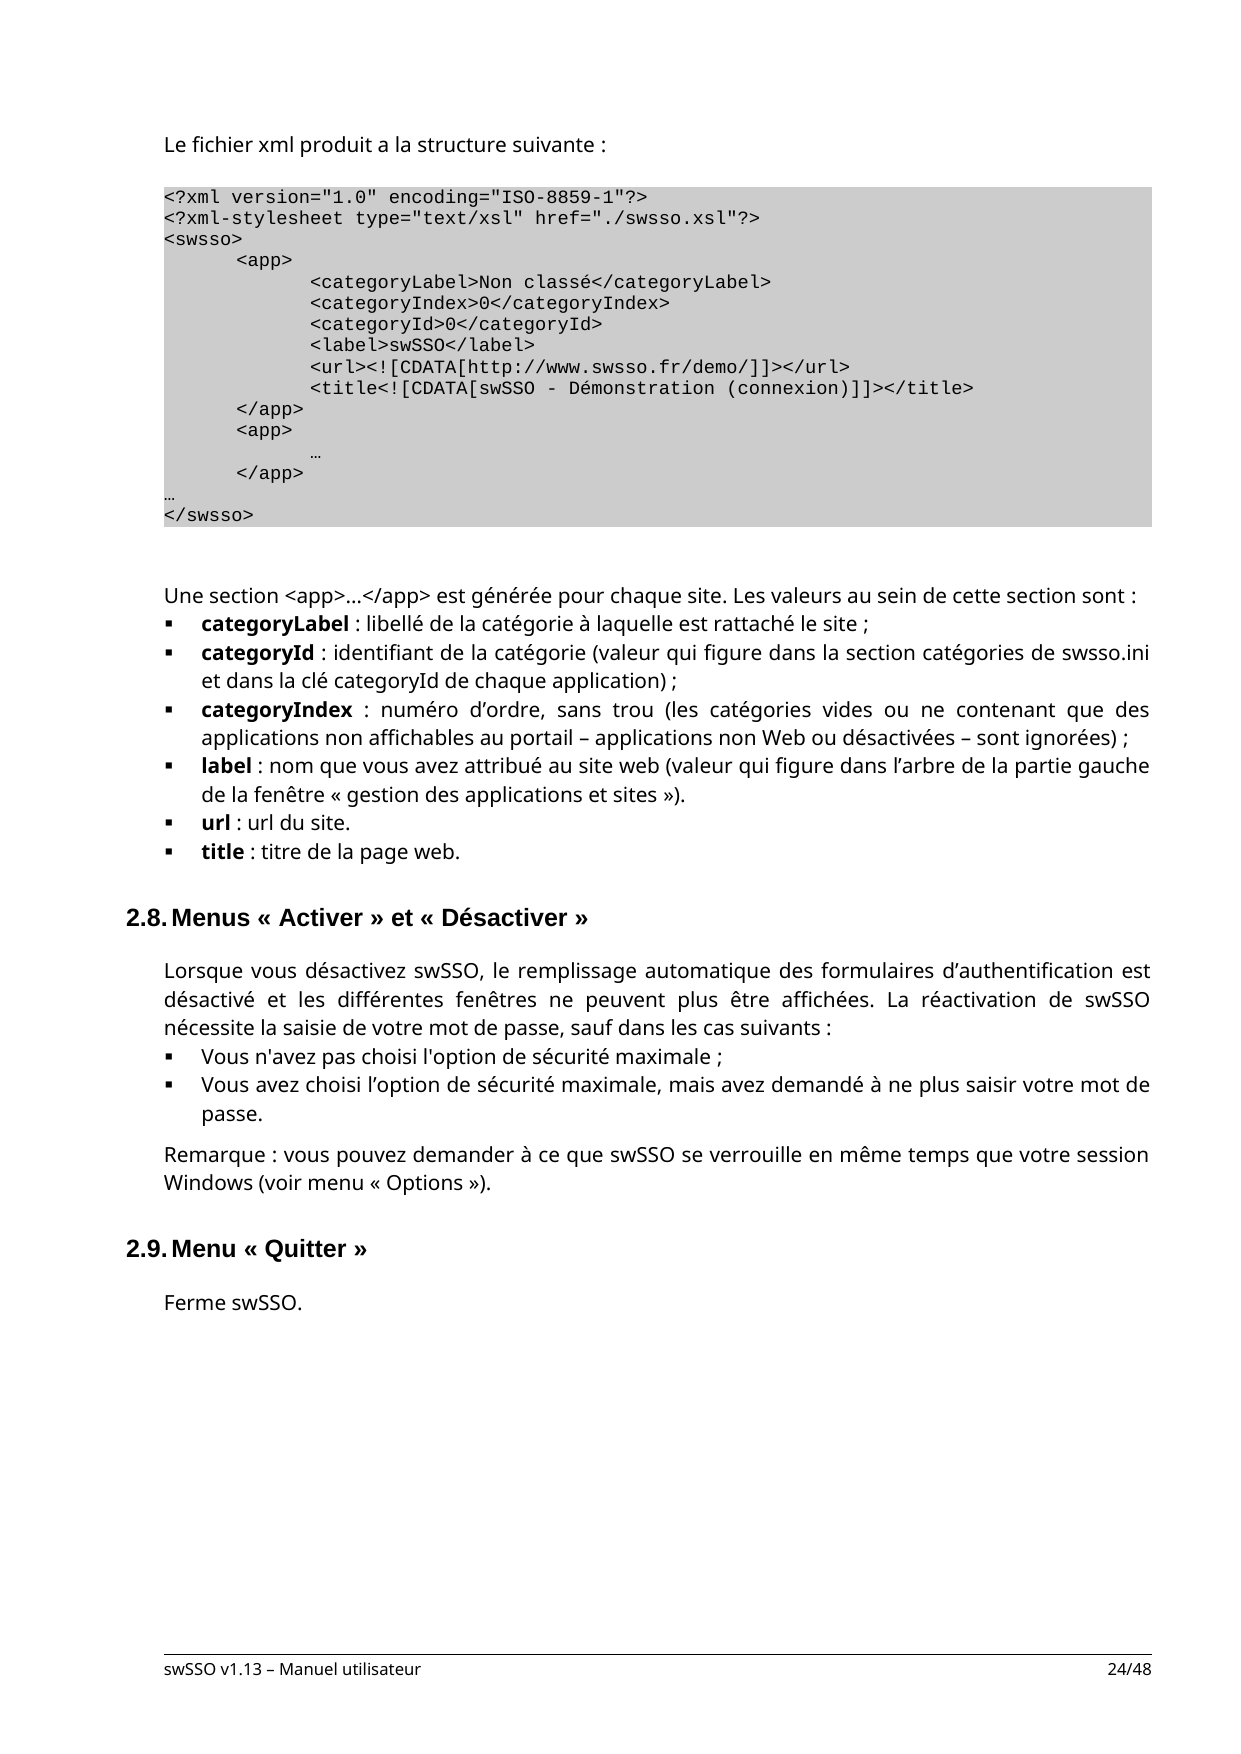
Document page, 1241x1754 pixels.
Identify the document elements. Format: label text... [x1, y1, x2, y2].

text </app> [164, 400, 1152, 421]
list Vous n'avez pas choisi l'option de sécurité maximale ; [164, 1042, 1152, 1070]
text <label>swSSO</label> [164, 336, 1152, 357]
text <categoryLabel>Non classé</categoryLabel> [164, 272, 1152, 294]
text <categoryId>0</categoryId> [164, 315, 1152, 336]
text … [164, 442, 1152, 464]
text <app> [164, 251, 1152, 272]
text <?xml version="1.0" encoding="ISO-8859-1"?> [164, 187, 1152, 209]
text <app> [164, 421, 1152, 442]
list url : url du site. [164, 808, 1152, 837]
text <url><![CDATA[http://www.swsso.fr/demo/]]></url> [164, 357, 1152, 379]
text <?xml-stylesheet type="text/xsl" href="./swsso.xsl"?> [164, 209, 1152, 230]
text … [164, 485, 1152, 506]
list title : titre de la page web. [164, 837, 1152, 865]
text Lorsque vous désactivez swSSO, le remplissage automatique des formulaires d’authentification est désactivé et les différentes fenêtres ne peuvent plus être affichées. La réactivation de swSSO nécessite la saisie de votre mot de passe, sauf dans les cas suivants : [164, 957, 1152, 1042]
subtitle Menu « Quitter » [126, 1234, 1152, 1263]
subtitle Menus « Activer » et « Désactiver » [126, 903, 1152, 932]
text Le fichier xml produit a la structure suivante : [164, 131, 1152, 159]
list categoryIndex : numéro d’ordre, sans trou (les catégories vides ou ne contenant que des applications non affichables au portail – applications non Web ou désactivées – sont ignorées) ; [164, 695, 1152, 752]
list categoryLabel : libellé de la catégorie à laquelle est rattaché le site ; [164, 609, 1152, 638]
text Remarque : vous pouvez demander à ce que swSSO se verrouille en même temps que votre session Windows (voir menu « Options »). [164, 1140, 1152, 1197]
list categoryId : identifiant de la catégorie (valeur qui figure dans la section catégories de swsso.ini et dans la clé categoryId de chaque application) ; [164, 638, 1152, 695]
list Vous avez choisi l’option de sécurité maximale, mais avez demandé à ne plus saisir votre mot de passe. [164, 1070, 1152, 1127]
text <swsso> [164, 230, 1152, 251]
list label : nom que vous avez attribué au site web (valeur qui figure dans l’arbre de la partie gauche de la fenêtre « gestion des applications et sites »). [164, 752, 1152, 808]
text <title<![CDATA[swSSO - Démonstration (connexion)]]></title> [164, 379, 1152, 400]
text <categoryIndex>0</categoryIndex> [164, 294, 1152, 315]
text </app> [164, 464, 1152, 485]
text Une section <app>…</app> est générée pour chaque site. Les valeurs au sein de cette section sont : [164, 581, 1152, 609]
text Ferme swSSO. [164, 1288, 1152, 1316]
text </swsso> [164, 506, 1152, 527]
